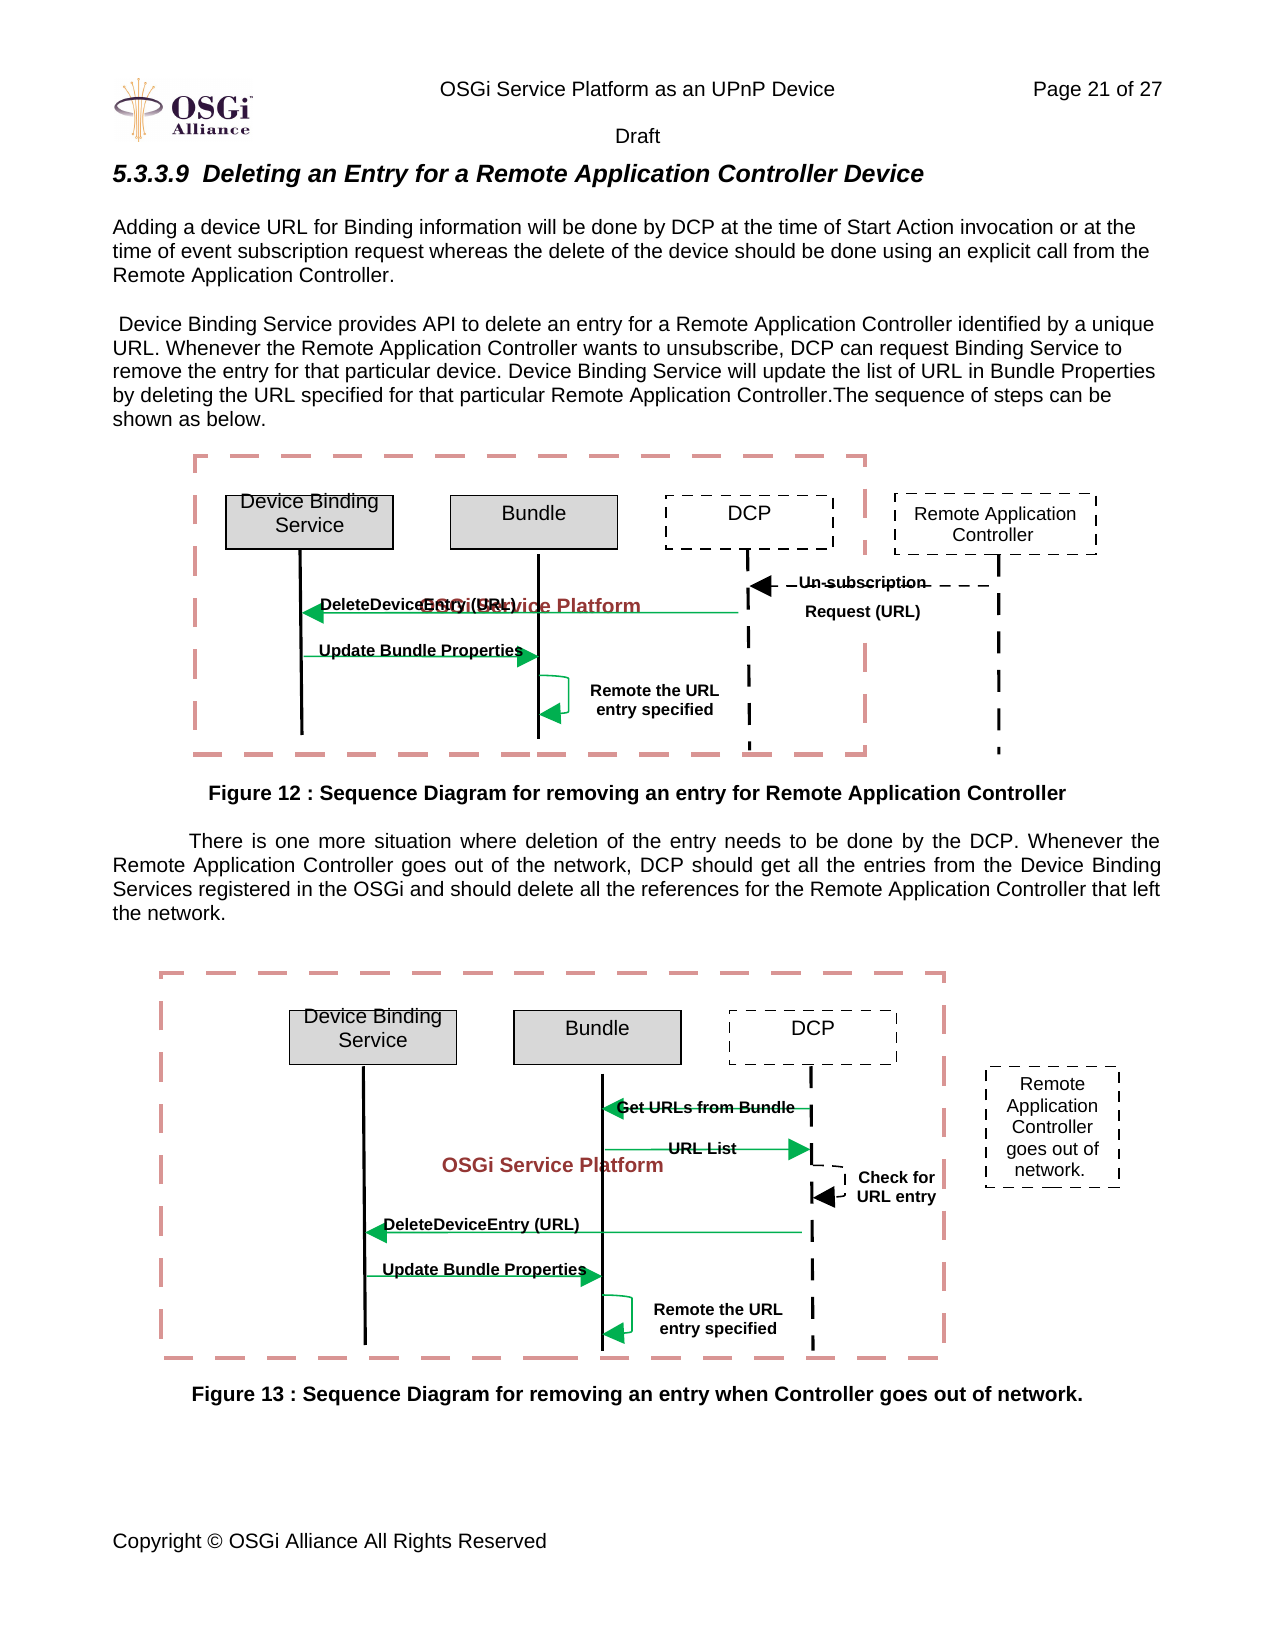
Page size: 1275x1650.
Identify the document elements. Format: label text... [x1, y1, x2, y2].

text Adding a device URL for Binding information will be done by DCP at the time of Start Action invocation or at the time of event subscription request whereas the delete of the device should be done using an explicit call from the Remote Application Controller. [112, 214, 1162, 286]
text Device Binding Service provides API to delete an entry for a Remote Application Controller identified by a unique URL. Whenever the Remote Application Controller wants to unsubscribe, DCP can request Binding Service to remove the entry for that particular device. Device Binding Service will update the list of URL in Bundle Properties by deleting the URL specified for that particular Remote Application Controller.The sequence of steps can be shown as below. [112, 311, 1162, 431]
picture [114, 78, 253, 142]
subtitle Deleting an Entry for a Remote Application Controller Device [112, 159, 1162, 188]
text There is one more situation where deletion of the entry needs to be done by the DCP. Whenever the Remote Application Controller goes out of the network, DCP should get all the entries from the Device Binding Services registered in the OSGi and should delete all the references for the Remote Application Controller that left the network. [112, 829, 1162, 925]
text Figure 13 : Sequence Diagram for removing an entry when Controller goes out of network. [112, 1382, 1162, 1406]
text Figure 12 : Sequence Diagram for removing an entry for Remote Application Controller [112, 781, 1162, 805]
